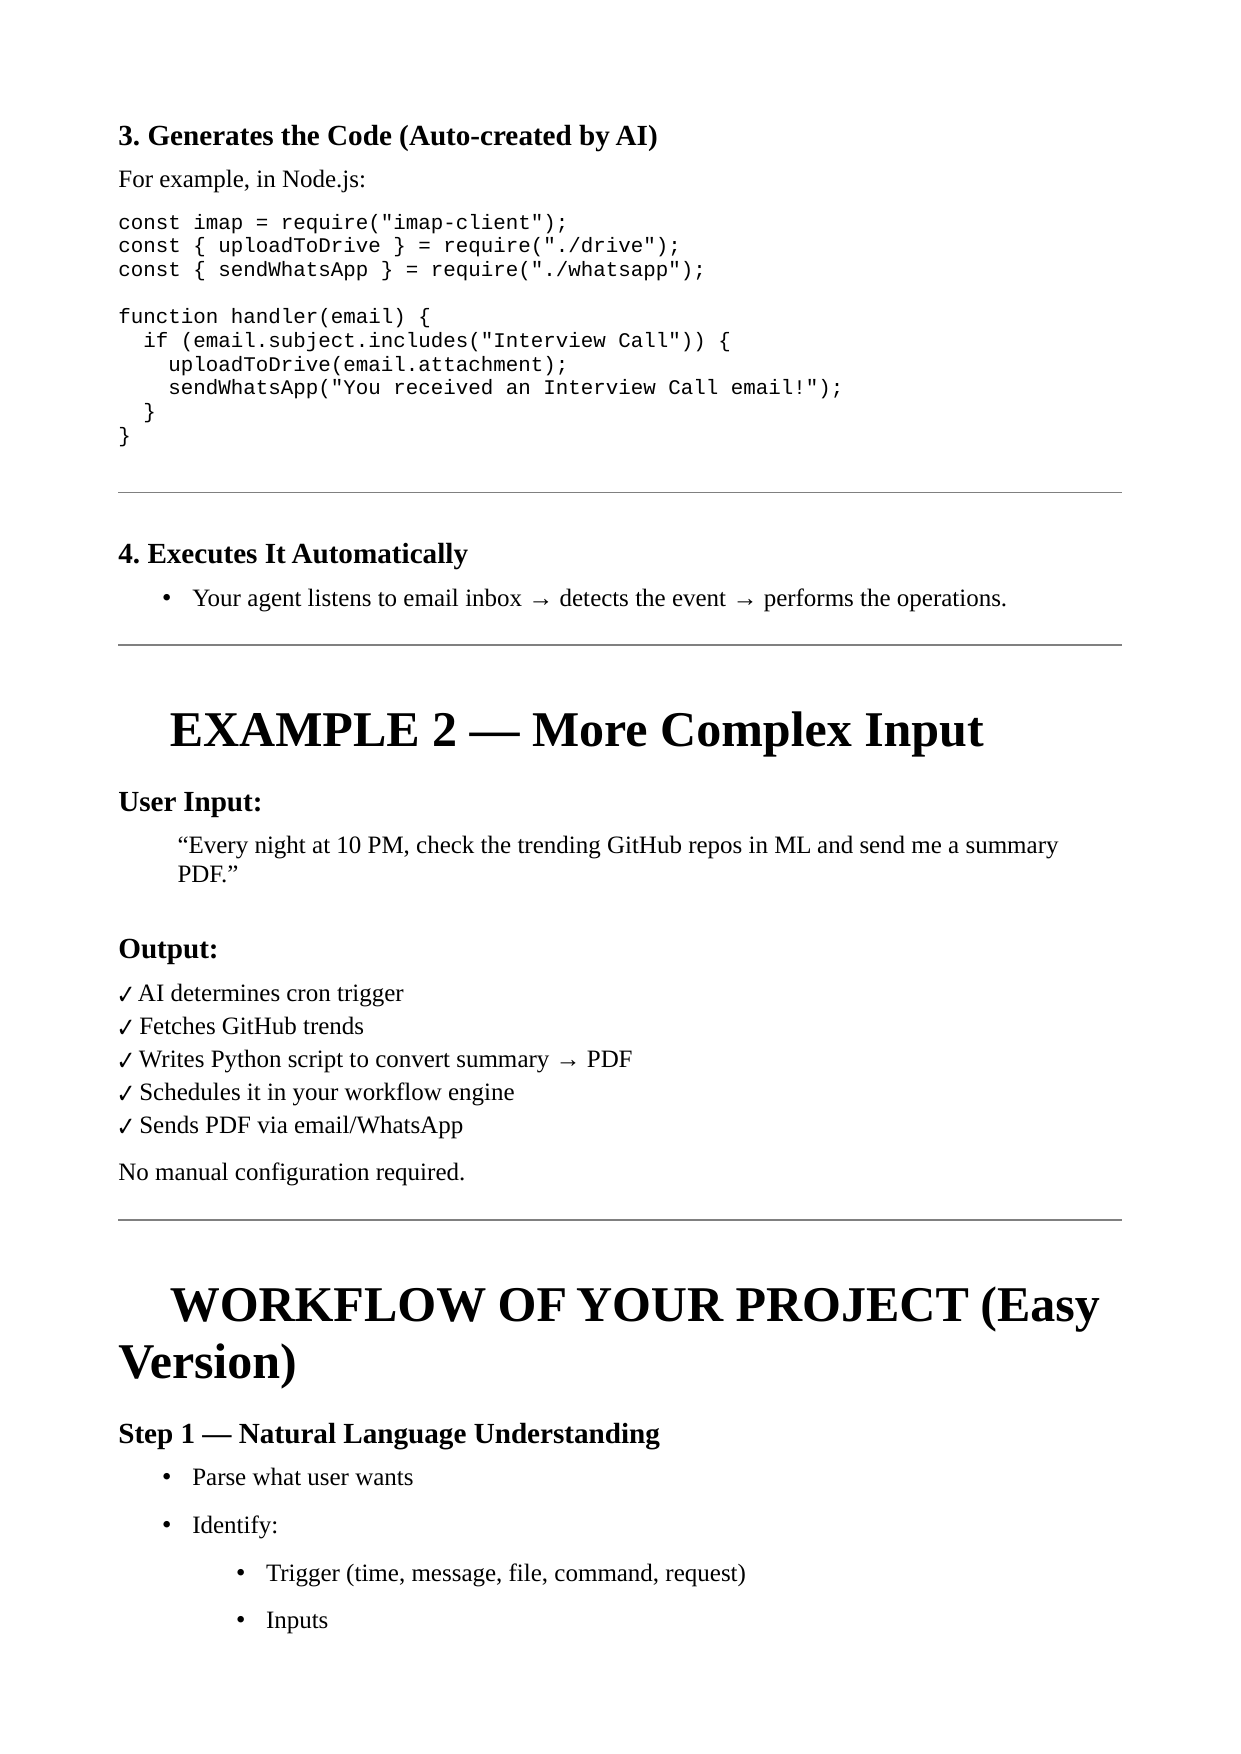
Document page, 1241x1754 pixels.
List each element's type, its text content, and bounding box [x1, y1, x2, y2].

text function handler(email) { [118, 306, 1122, 330]
list Parse what user wants [162, 1462, 1122, 1491]
text “Every night at 10 PM, check the trending GitHub repos in ML and send me a summary PDF.” [177, 830, 1063, 888]
text const imap = require("imap-client"); [118, 212, 1122, 235]
subtitle 4. Executes It Automatically [118, 537, 1122, 570]
list Trigger (time, message, file, command, request) [236, 1558, 1122, 1586]
subtitle 🔥 WORKFLOW OF YOUR PROJECT (Easy Version) [118, 1274, 1122, 1389]
text const { uploadToDrive } = require("./drive"); [118, 235, 1122, 259]
text } [118, 401, 1122, 424]
text ✔ AI determines cron trigger ✔ Fetches GitHub trends ✔ Writes Python script to convert summary → PDF ✔ Schedules it in your workflow engine ✔ Sends PDF via email/WhatsApp [118, 978, 1122, 1138]
text No manual configuration required. [118, 1157, 1122, 1186]
text if (email.subject.includes("Interview Call")) { [118, 330, 1122, 354]
subtitle 3. Generates the Code (Auto-created by AI) [118, 118, 1122, 152]
subtitle Output: [118, 932, 1122, 965]
list Inputs [236, 1605, 1122, 1634]
text const { sendWhatsApp } = require("./whatsapp"); [118, 259, 1122, 283]
subtitle ✅ EXAMPLE 2 — More Complex Input [118, 699, 1122, 757]
text For example, in Node.js: [118, 164, 1122, 193]
subtitle Step 1 — Natural Language Understanding [118, 1416, 1122, 1450]
text uploadToDrive(email.attachment); [118, 354, 1122, 377]
text sendWhatsApp("You received an Interview Call email!"); [118, 377, 1122, 401]
subtitle User Input: [118, 784, 1122, 818]
text } [118, 424, 1122, 448]
list Your agent listens to email inbox → detects the event → performs the operations. [162, 583, 1122, 611]
list Identify: [162, 1510, 1122, 1539]
